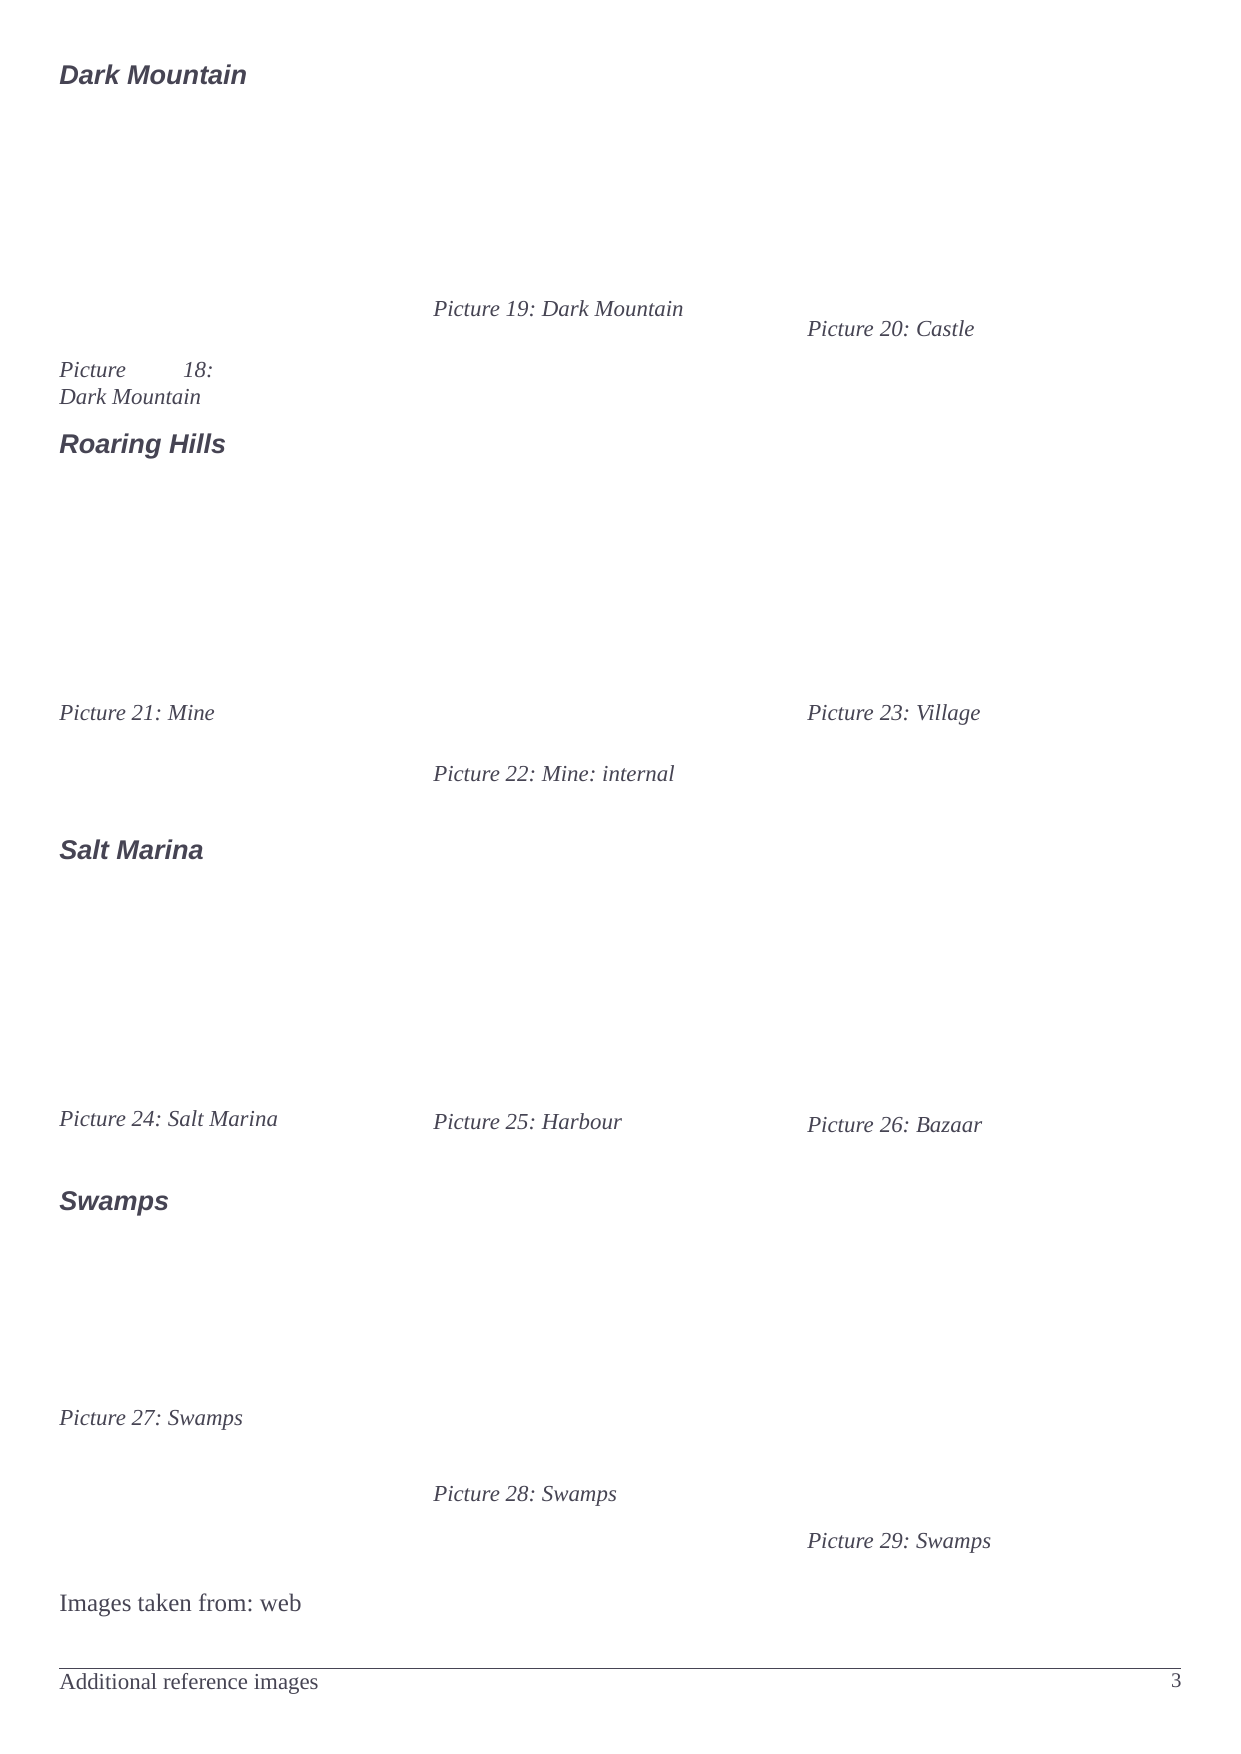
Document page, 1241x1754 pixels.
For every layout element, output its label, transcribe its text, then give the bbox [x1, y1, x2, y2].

table_header [59, 1229, 433, 1588]
table_header [64, 1112, 70, 1119]
table_header [59, 103, 433, 415]
table_header [64, 1411, 70, 1418]
table_header [812, 1534, 818, 1541]
table_header [64, 706, 70, 713]
table_header [433, 1229, 807, 1588]
table_header [433, 471, 807, 821]
subtitle Salt Marina [59, 834, 1181, 865]
subtitle Swamps [59, 1185, 1181, 1216]
table_header [63, 390, 73, 403]
table_header [433, 878, 807, 1172]
table_header [812, 706, 818, 713]
table_header [812, 322, 818, 329]
table_header [807, 103, 1181, 415]
table_header [64, 363, 70, 370]
table_header [807, 1229, 1181, 1588]
table_cell Images taken from: web [59, 1588, 1181, 1622]
table_header [438, 1115, 444, 1122]
table_header [438, 1487, 444, 1494]
table_header [433, 103, 807, 415]
table_header [59, 878, 433, 1172]
table_header [59, 471, 433, 821]
subtitle Dark Mountain [59, 59, 1181, 90]
table_header [807, 878, 1181, 1172]
subtitle Roaring Hills [59, 428, 1181, 459]
table_header [812, 1118, 818, 1125]
table_header [438, 767, 444, 774]
table_header [438, 302, 444, 309]
table_header [807, 471, 1181, 821]
